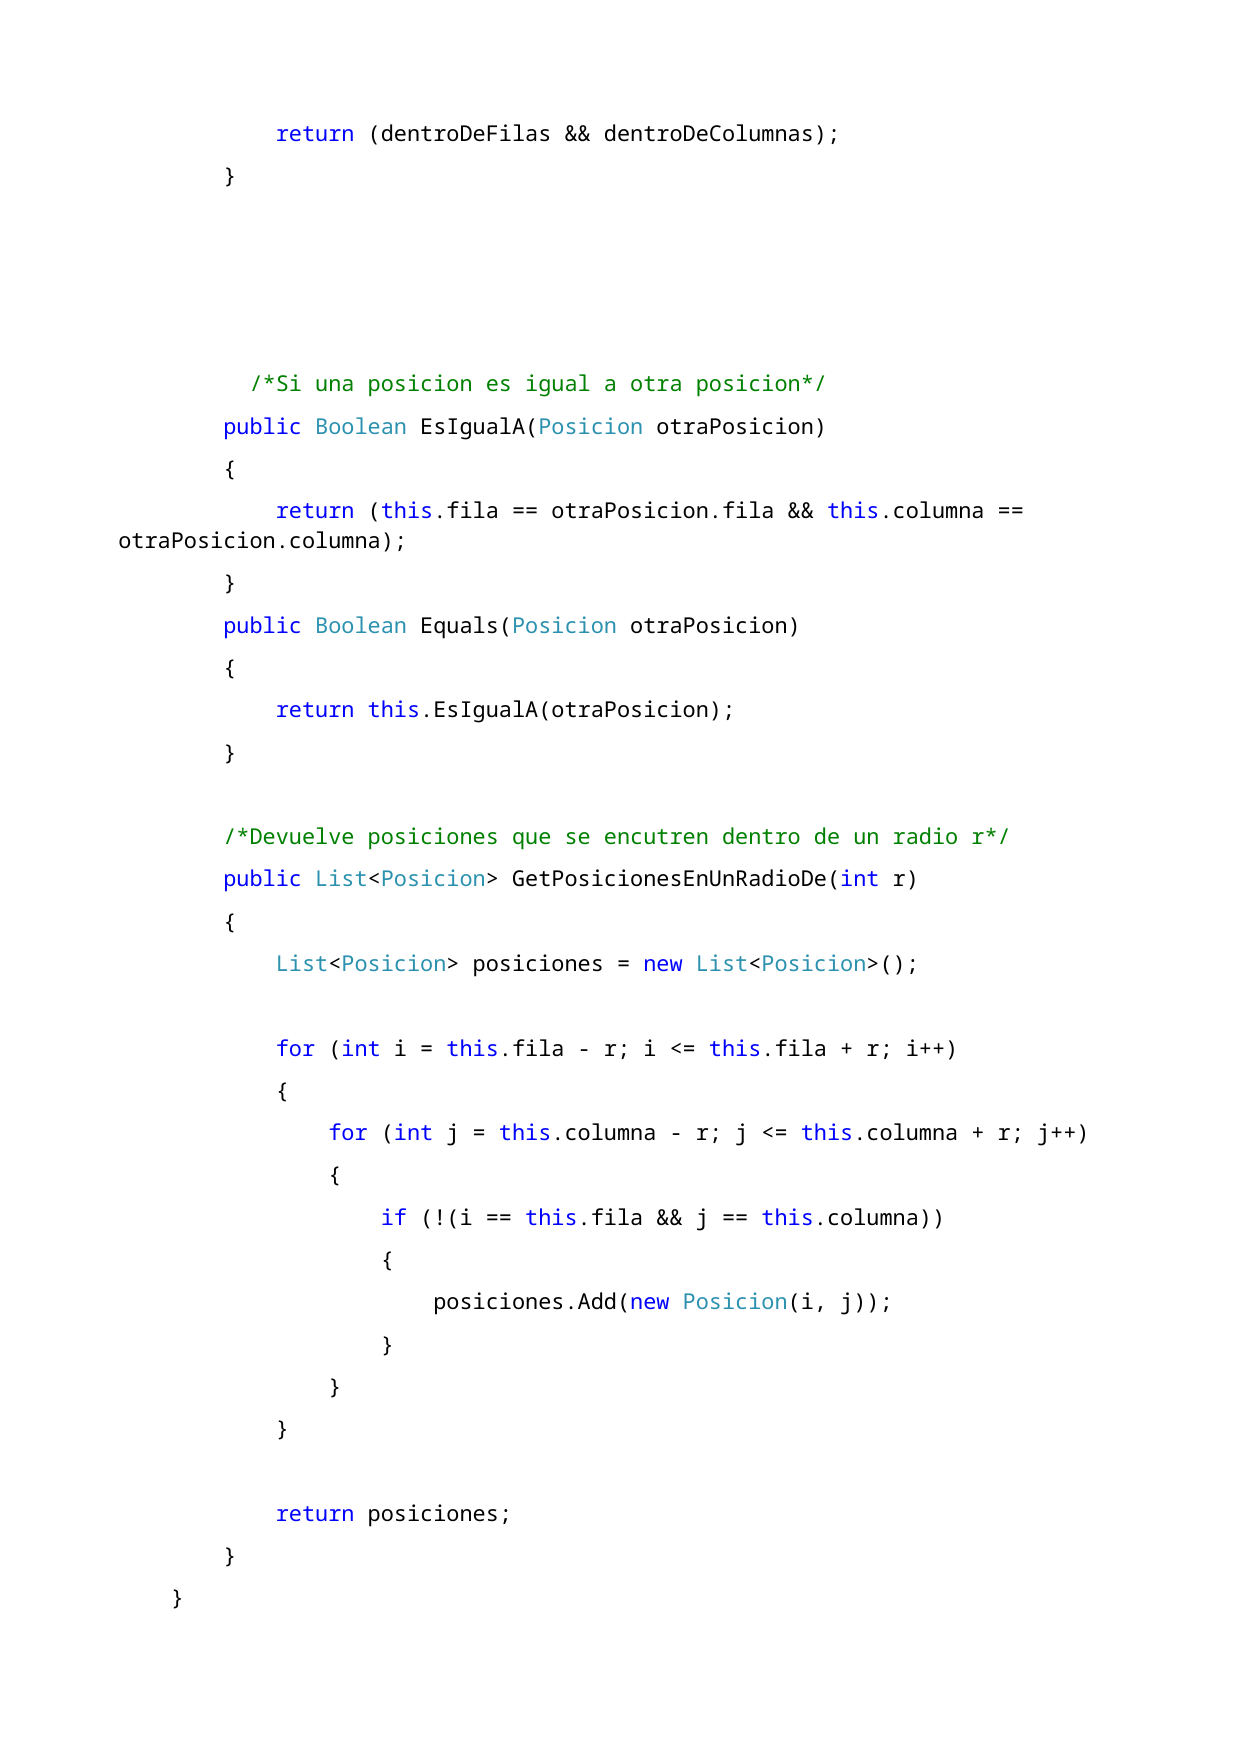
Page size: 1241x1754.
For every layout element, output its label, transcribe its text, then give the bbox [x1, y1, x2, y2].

text /*Devuelve posiciones que se encutren dentro de un radio r*/ [118, 821, 1122, 851]
text } [118, 567, 1122, 597]
text posiciones.Add(new Posicion(i, j)); [118, 1286, 1122, 1316]
text if (!(i == this.fila && j == this.columna)) [118, 1202, 1122, 1231]
text return (dentroDeFilas && dentroDeColumnas); [118, 118, 1122, 148]
text } [118, 160, 1122, 190]
text } [118, 736, 1122, 766]
text } [118, 1328, 1122, 1358]
text return this.EsIgualA(otraPosicion); [118, 694, 1122, 724]
text { [118, 1244, 1122, 1274]
text { [118, 906, 1122, 935]
text } [118, 1371, 1122, 1401]
text { [118, 1075, 1122, 1104]
text public List<Posicion> GetPosicionesEnUnRadioDe(int r) [118, 863, 1122, 893]
text public Boolean EsIgualA(Posicion otraPosicion) [118, 411, 1122, 440]
text } [118, 1540, 1122, 1570]
text return posiciones; [118, 1498, 1122, 1527]
text List<Posicion> posiciones = new List<Posicion>(); [118, 948, 1122, 978]
text for (int j = this.columna - r; j <= this.columna + r; j++) [118, 1117, 1122, 1147]
text } [118, 1582, 1122, 1612]
text { [118, 652, 1122, 682]
text /*Si una posicion es igual a otra posicion*/ [118, 368, 1122, 398]
text { [118, 1159, 1122, 1189]
text public Boolean Equals(Posicion otraPosicion) [118, 609, 1122, 639]
text { [118, 453, 1122, 483]
text for (int i = this.fila - r; i <= this.fila + r; i++) [118, 1032, 1122, 1062]
text return (this.fila == otraPosicion.fila && this.columna == otraPosicion.columna); [118, 495, 1122, 555]
text } [118, 1413, 1122, 1443]
